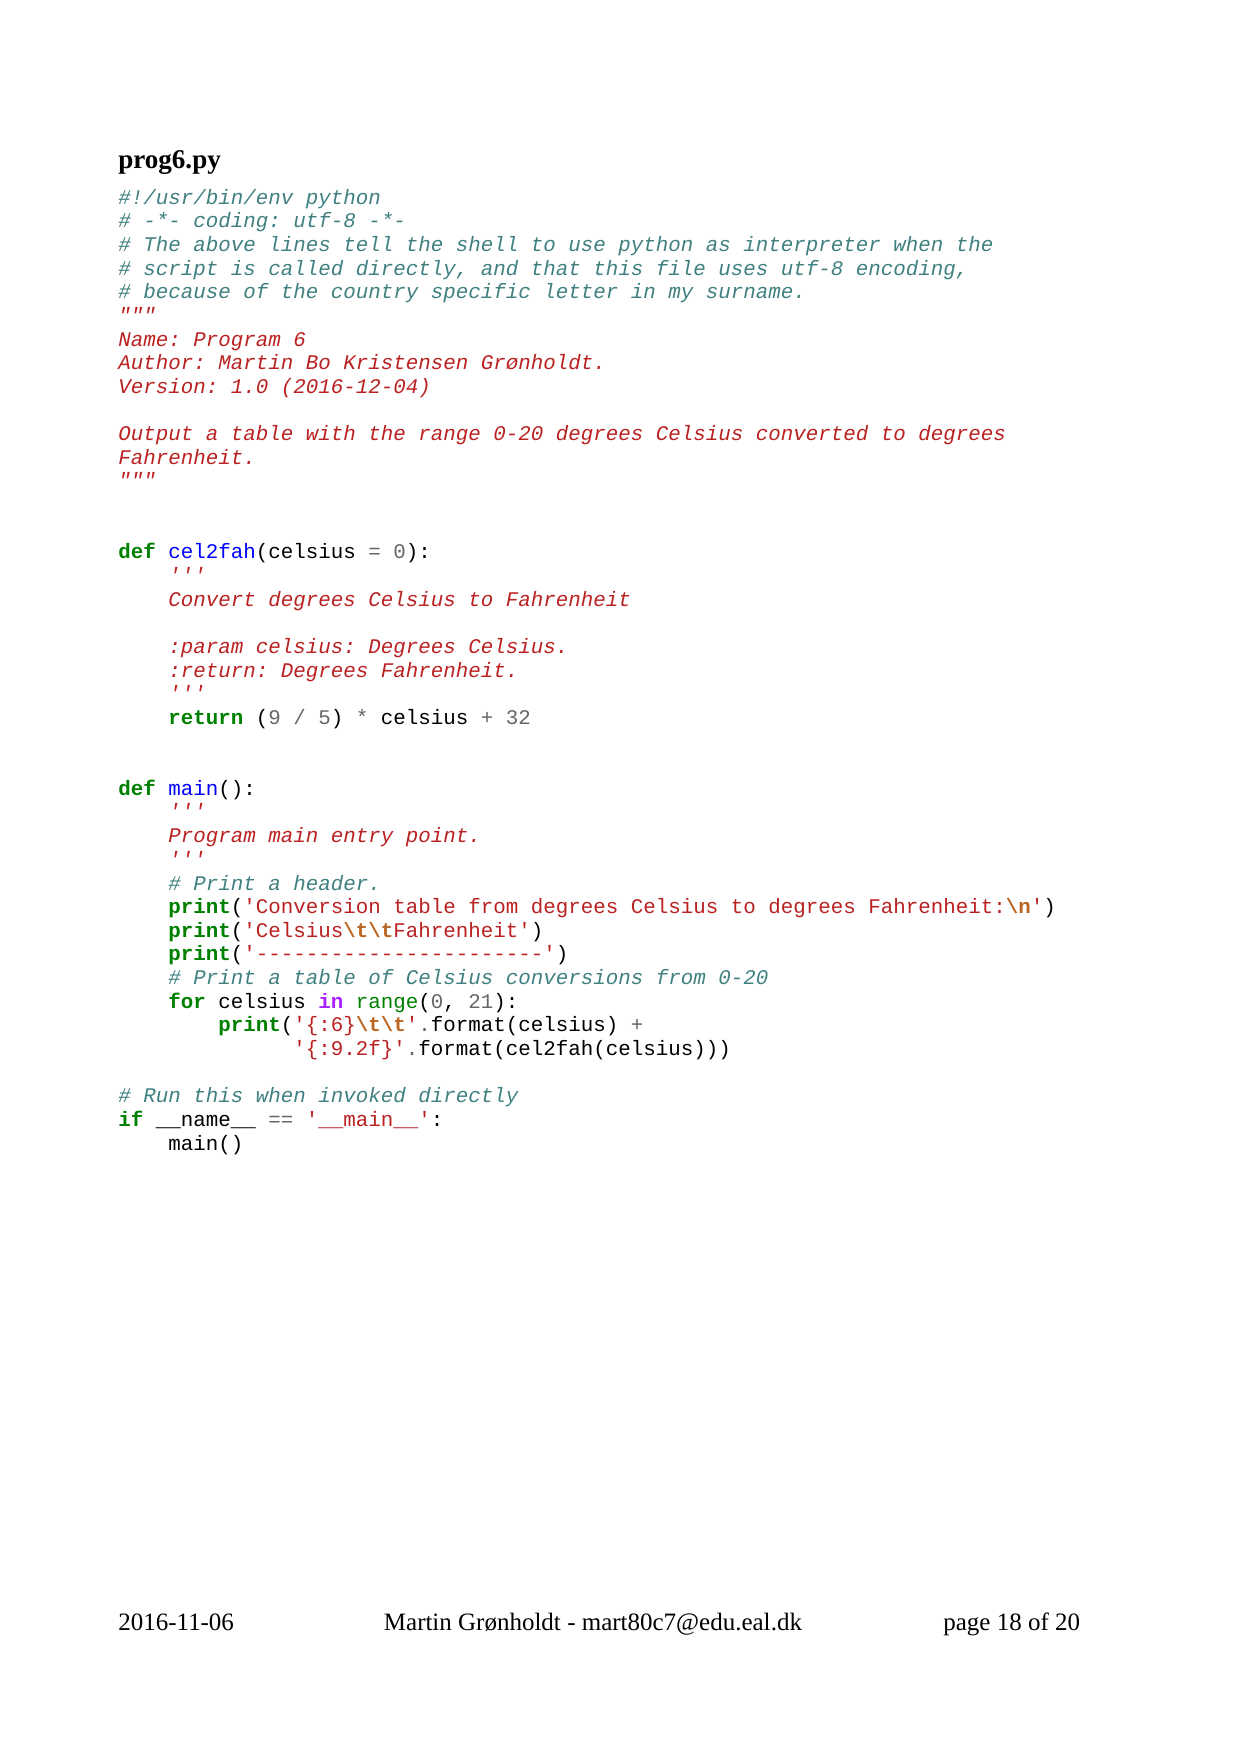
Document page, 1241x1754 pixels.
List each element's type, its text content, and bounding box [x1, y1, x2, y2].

text ''' [118, 802, 1122, 825]
text # because of the country specific letter in my surname. [118, 281, 1122, 305]
text print('-----------------------') [118, 943, 1122, 967]
text ''' [118, 683, 1122, 707]
text # -*- coding: utf-8 -*- [118, 210, 1122, 234]
text :param celsius: Degrees Celsius. [118, 636, 1122, 660]
text """ [118, 471, 1122, 494]
text Output a table with the range 0-20 degrees Celsius converted to degrees [118, 423, 1122, 447]
text # The above lines tell the shell to use python as interpreter when the [118, 234, 1122, 258]
text Program main entry point. [118, 825, 1122, 849]
text # Run this when invoked directly [118, 1085, 1122, 1109]
text ''' [118, 849, 1122, 872]
text print('Conversion table from degrees Celsius to degrees Fahrenheit:\n') [118, 896, 1122, 920]
text Version: 1.0 (2016-12-04) [118, 376, 1122, 399]
subtitle prog6.py [118, 143, 1122, 174]
text print('{:6}\t\t'.format(celsius) + [118, 1014, 1122, 1038]
text # Print a header. [118, 872, 1122, 896]
text Name: Program 6 [118, 329, 1122, 352]
text Convert degrees Celsius to Fahrenheit [118, 589, 1122, 612]
text Fahrenheit. [118, 447, 1122, 471]
text ''' [118, 565, 1122, 589]
text if __name__ == '__main__': [118, 1109, 1122, 1133]
text #!/usr/bin/env python [118, 187, 1122, 210]
text def main(): [118, 778, 1122, 802]
text :return: Degrees Fahrenheit. [118, 660, 1122, 683]
text return (9 / 5) * celsius + 32 [118, 707, 1122, 731]
text def cel2fah(celsius = 0): [118, 541, 1122, 565]
text print('Celsius\t\tFahrenheit') [118, 920, 1122, 943]
text # Print a table of Celsius conversions from 0-20 [118, 967, 1122, 991]
text for celsius in range(0, 21): [118, 991, 1122, 1014]
text # script is called directly, and that this file uses utf-8 encoding, [118, 258, 1122, 281]
text main() [118, 1133, 1122, 1156]
text Author: Martin Bo Kristensen Grønholdt. [118, 352, 1122, 376]
text '{:9.2f}'.format(cel2fah(celsius))) [118, 1038, 1122, 1062]
text """ [118, 305, 1122, 329]
